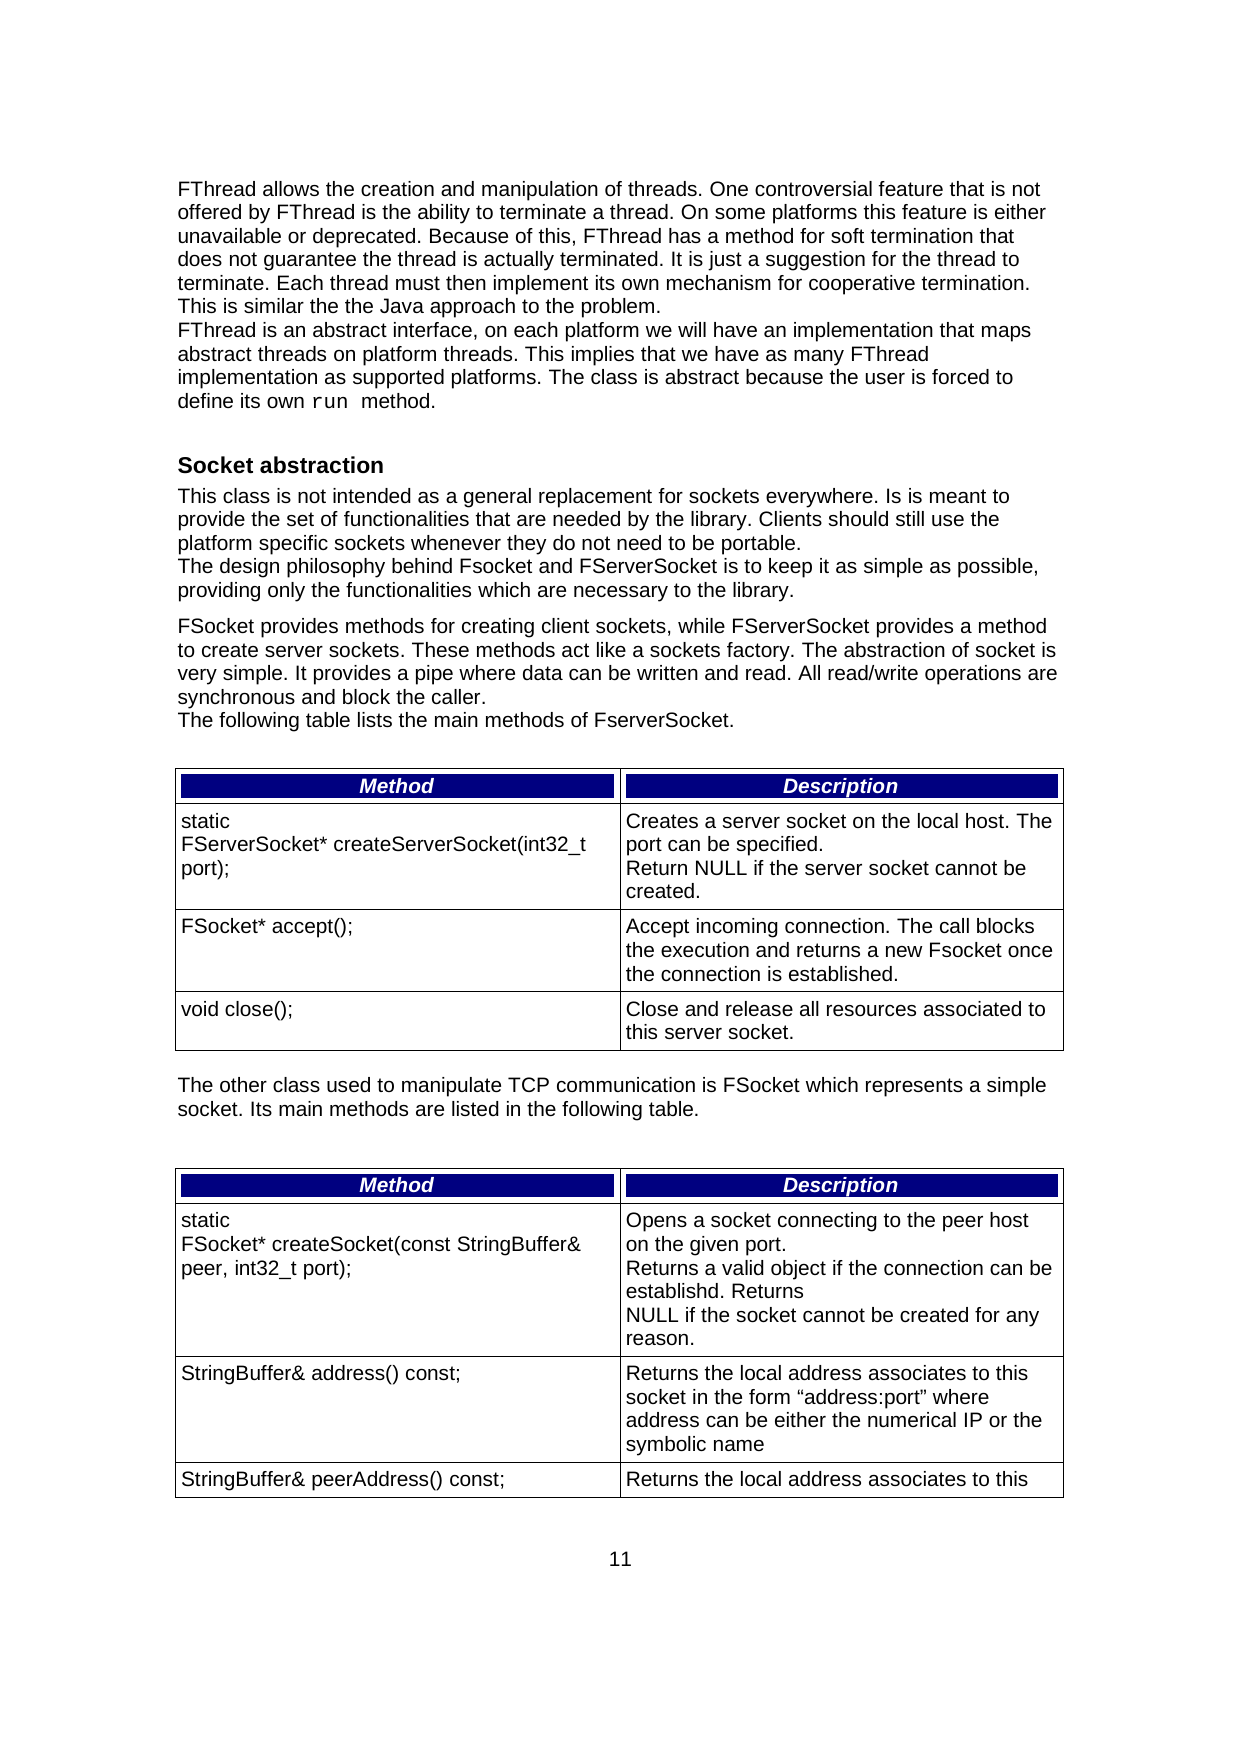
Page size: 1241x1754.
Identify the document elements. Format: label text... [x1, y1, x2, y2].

table_header Method [176, 1169, 620, 1203]
table_cell FSocket* accept(); [176, 910, 620, 991]
table_header Description [621, 1169, 1063, 1203]
text FThread is an abstract interface, on each platform we will have an implementation that maps abstract threads on platform threads. This implies that we have as many FThread implementation as supported platforms. The class is abstract because the user is forced to define its own run method. [177, 318, 1063, 414]
table_cell Returns the local address associates to this socket in the form “address:port” where address can be either the numerical IP or the symbolic name [621, 1357, 1063, 1462]
text The design philosophy behind Fsocket and FServerSocket is to keep it as simple as possible, providing only the functionalities which are necessary to the library. [177, 555, 1063, 602]
text The other class used to manipulate TCP communication is FSocket which represents a simple socket. Its main methods are listed in the following table. [177, 1074, 1063, 1121]
text FThread allows the creation and manipulation of threads. One controversial feature that is not offered by FThread is the ability to terminate a thread. On some platforms this feature is either unavailable or deprecated. Because of this, FThread has a method for soft termination that does not guarantee the thread is actually terminated. It is just a suggestion for the thread to terminate. Each thread must then implement its own mechanism for cooperative termination. This is similar the the Java approach to the problem. [177, 177, 1063, 318]
table_cell Opens a socket connecting to the peer host on the given port. Returns a valid object if the connection can be establishd. Returns NULL if the socket cannot be created for any reason. [621, 1204, 1063, 1356]
table_header Description [621, 769, 1063, 803]
table_header Method [176, 769, 620, 803]
table_cell Returns the local address associates to this [621, 1463, 1063, 1497]
table_cell Creates a server socket on the local host. The port can be specified. Return NULL if the server socket cannot be created. [621, 804, 1063, 909]
table_cell static FSocket* createSocket(const StringBuffer& peer, int32_t port); [176, 1204, 620, 1356]
table_cell Accept incoming connection. The call blocks the execution and returns a new Fsocket once the connection is established. [621, 910, 1063, 991]
table_cell void close(); [176, 992, 620, 1050]
table_cell StringBuffer& address() const; [176, 1357, 620, 1462]
subtitle Socket abstraction [177, 452, 1063, 478]
table_cell Close and release all resources associated to this server socket. [621, 992, 1063, 1050]
text FSocket provides methods for creating client sockets, while FServerSocket provides a method to create server sockets. These methods act like a sockets factory. The abstraction of socket is very simple. It provides a pipe where data can be written and read. All read/write operations are synchronous and block the caller. [177, 614, 1063, 709]
text This class is not intended as a general replacement for sockets everywhere. Is is meant to provide the set of functionalities that are needed by the library. Clients should still use the platform specific sockets whenever they do not need to be portable. [177, 484, 1063, 555]
table_cell static FServerSocket* createServerSocket(int32_t port); [176, 804, 620, 909]
table_cell StringBuffer& peerAddress() const; [176, 1463, 620, 1497]
text The following table lists the main methods of FserverSocket. [177, 709, 1063, 732]
